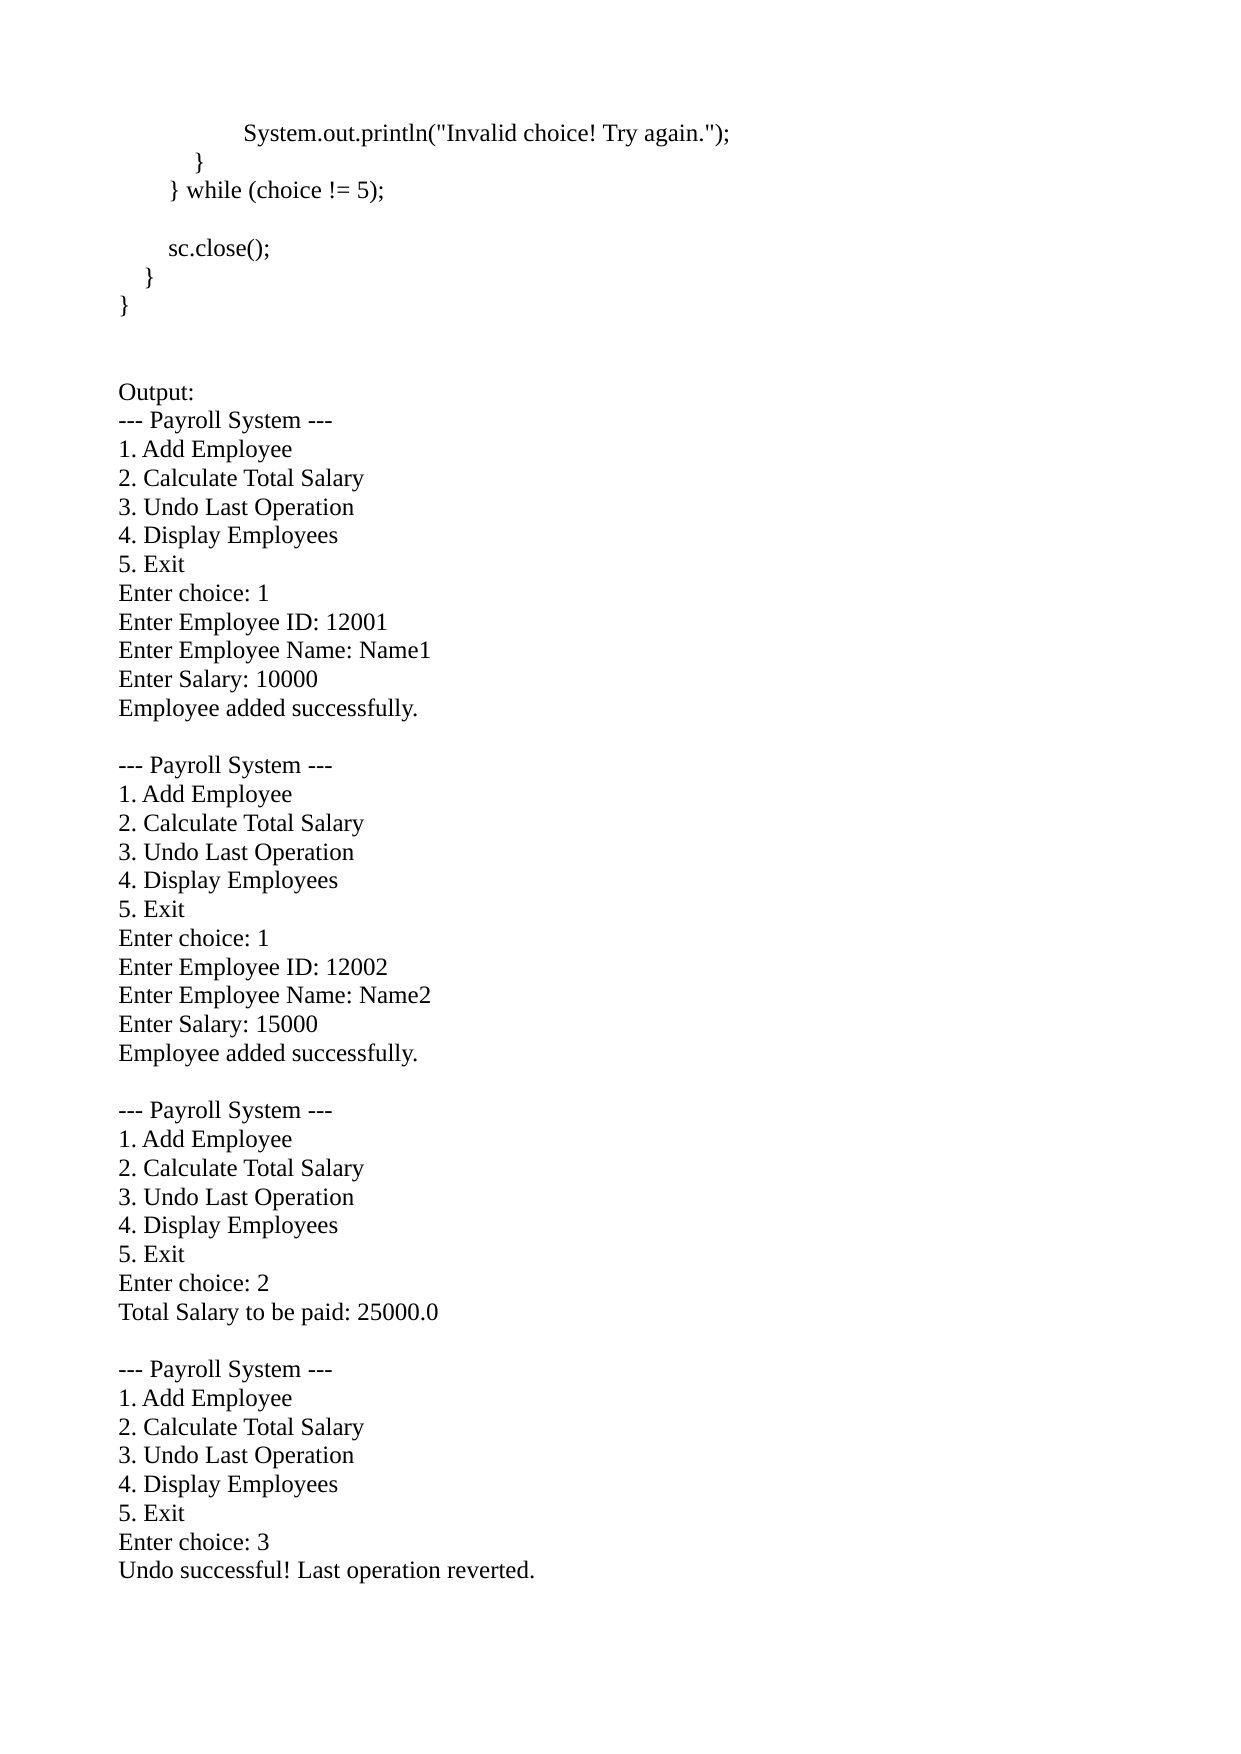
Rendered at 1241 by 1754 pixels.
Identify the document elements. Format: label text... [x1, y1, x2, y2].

text 1. Add Employee [118, 434, 1122, 463]
text --- Payroll System --- [118, 751, 1122, 779]
text 3. Undo Last Operation [118, 837, 1122, 866]
text Total Salary to be paid: 25000.0 [118, 1297, 1122, 1326]
text Enter choice: 1 [118, 578, 1122, 607]
text 5. Exit [118, 1239, 1122, 1268]
text 3. Undo Last Operation [118, 492, 1122, 521]
text Enter Salary: 15000 [118, 1009, 1122, 1038]
text Enter Employee Name: Name2 [118, 981, 1122, 1009]
text Enter Salary: 10000 [118, 664, 1122, 693]
text 3. Undo Last Operation [118, 1441, 1122, 1469]
text 4. Display Employees [118, 866, 1122, 894]
text Enter choice: 3 [118, 1527, 1122, 1556]
text 2. Calculate Total Salary [118, 1412, 1122, 1441]
text 4. Display Employees [118, 521, 1122, 549]
text Output: [118, 377, 1122, 406]
text 5. Exit [118, 1498, 1122, 1527]
text --- Payroll System --- [118, 1354, 1122, 1383]
text 2. Calculate Total Salary [118, 808, 1122, 837]
text 1. Add Employee [118, 1383, 1122, 1412]
text --- Payroll System --- [118, 406, 1122, 434]
text 1. Add Employee [118, 1124, 1122, 1153]
text Employee added successfully. [118, 693, 1122, 722]
text Enter Employee ID: 12001 [118, 607, 1122, 636]
text 4. Display Employees [118, 1211, 1122, 1239]
text 3. Undo Last Operation [118, 1182, 1122, 1211]
text sc.close(); [118, 233, 1122, 262]
text 2. Calculate Total Salary [118, 463, 1122, 492]
text } while (choice != 5); [118, 176, 1122, 204]
text --- Payroll System --- [118, 1096, 1122, 1124]
text } [118, 262, 1122, 291]
text Enter Employee ID: 12002 [118, 952, 1122, 981]
text 4. Display Employees [118, 1469, 1122, 1498]
text System.out.println("Invalid choice! Try again."); [118, 118, 1122, 147]
text Enter choice: 1 [118, 923, 1122, 952]
text Undo successful! Last operation reverted. [118, 1556, 1122, 1584]
text Enter choice: 2 [118, 1268, 1122, 1297]
text 2. Calculate Total Salary [118, 1153, 1122, 1182]
text 5. Exit [118, 894, 1122, 923]
text 1. Add Employee [118, 779, 1122, 808]
text Employee added successfully. [118, 1038, 1122, 1067]
text 5. Exit [118, 549, 1122, 578]
text } [118, 147, 1122, 176]
text Enter Employee Name: Name1 [118, 636, 1122, 664]
text } [118, 291, 1122, 319]
